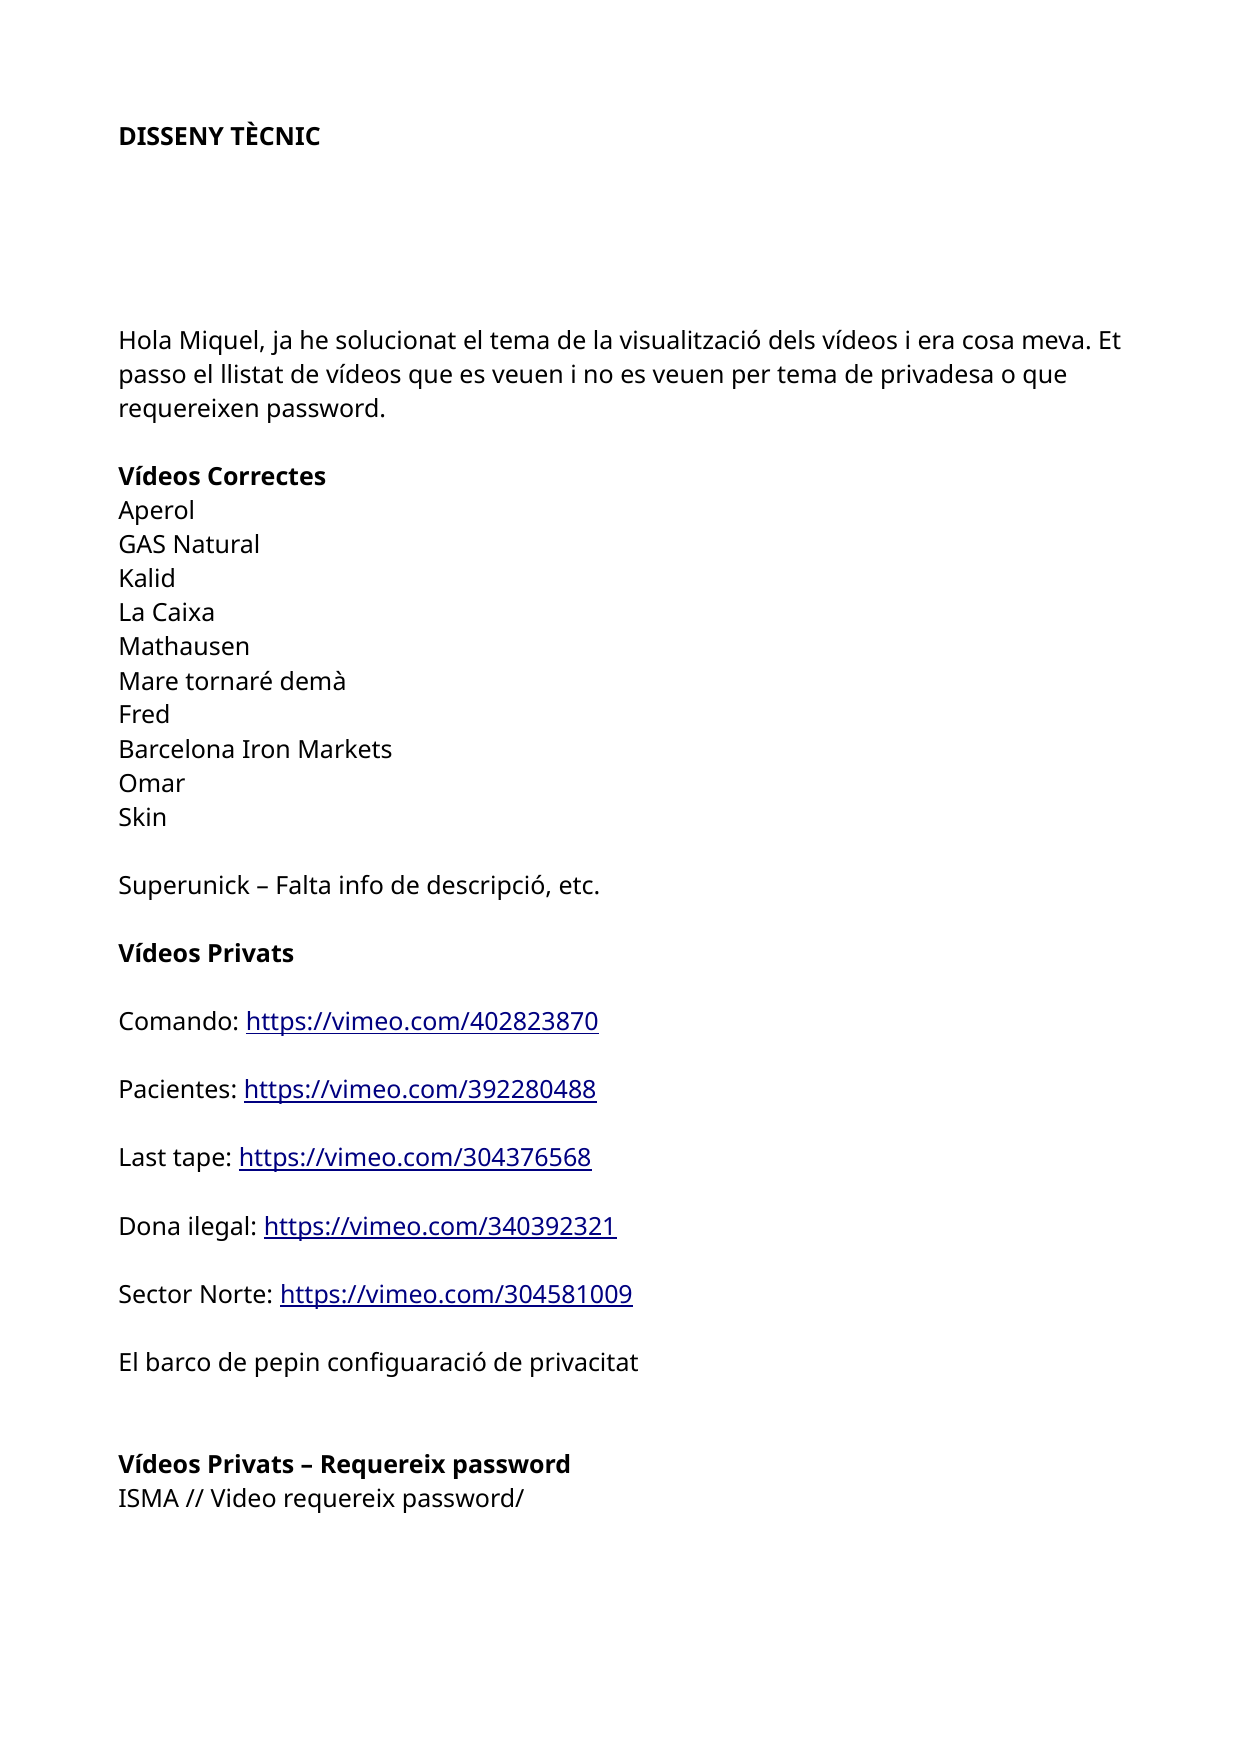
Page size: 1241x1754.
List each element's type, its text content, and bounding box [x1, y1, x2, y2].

text Vídeos Privats [118, 936, 1122, 970]
text Vídeos Correctes [118, 459, 1122, 493]
text Aperol [118, 493, 1122, 527]
text Last tape: https://vimeo.com/304376568 [118, 1140, 1122, 1174]
text Mare tornaré demà [118, 663, 1122, 697]
text Vídeos Privats – Requereix password [118, 1447, 1122, 1481]
text ISMA // Video requereix password/ [118, 1481, 1122, 1515]
text El barco de pepin configuaració de privacitat [118, 1344, 1122, 1378]
text Skin [118, 799, 1122, 833]
text Barcelona Iron Markets [118, 731, 1122, 765]
text GAS Natural [118, 527, 1122, 561]
text Pacientes: https://vimeo.com/392280488 [118, 1072, 1122, 1106]
text Fred [118, 697, 1122, 731]
text Comando: https://vimeo.com/402823870 [118, 1004, 1122, 1038]
text Kalid [118, 561, 1122, 595]
text Dona ilegal: https://vimeo.com/340392321 [118, 1208, 1122, 1242]
text La Caixa [118, 595, 1122, 629]
text DISSENY TÈCNIC [118, 118, 1122, 152]
text Superunick – Falta info de descripció, etc. [118, 867, 1122, 902]
text Mathausen [118, 629, 1122, 663]
text Sector Norte: https://vimeo.com/304581009 [118, 1276, 1122, 1310]
text Hola Miquel, ja he solucionat el tema de la visualització dels vídeos i era cosa meva. Et passo el llistat de vídeos que es veuen i no es veuen per tema de privadesa o que requereixen password. [118, 322, 1122, 425]
text Omar [118, 765, 1122, 799]
